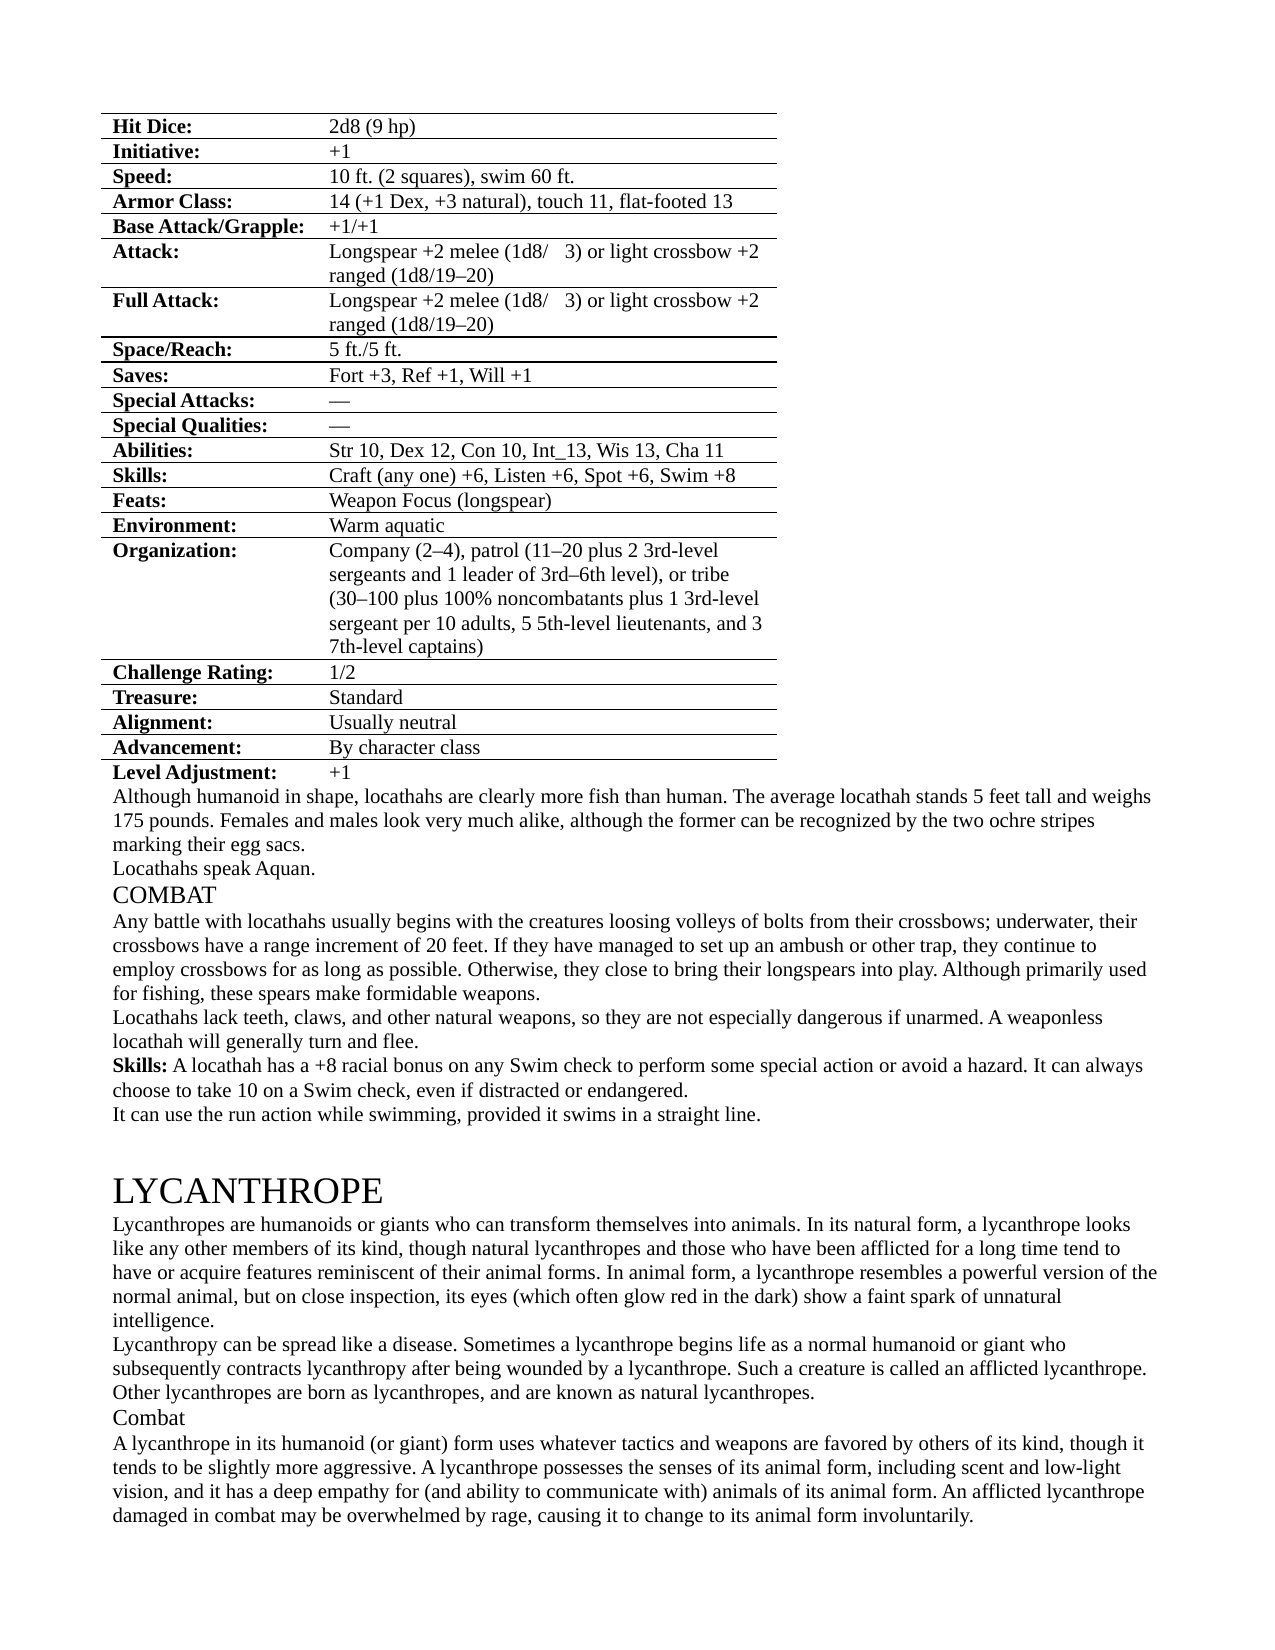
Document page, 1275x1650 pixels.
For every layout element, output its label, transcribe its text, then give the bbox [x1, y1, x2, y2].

table_cell Base Attack/Grapple: [101, 214, 318, 238]
table_cell 5 ft./5 ft. [318, 338, 777, 361]
table_cell Fort +3, Ref +1, Will +1 [318, 363, 777, 387]
table_cell Environment: [101, 513, 318, 537]
table_cell Advancement: [101, 735, 318, 759]
text COMBAT [112, 880, 1162, 909]
table_cell Company (2–4), patrol (11–20 plus 2 3rd-level sergeants and 1 leader of 3rd–6th level), or tribe (30–100 plus 100% noncombatants plus 1 3rd-level sergeant per 10 adults, 5 5th-level lieutenants, and 3 7th-level captains) [318, 538, 777, 658]
table_cell Hit Dice: [101, 114, 318, 138]
table_cell Weapon Focus (longspear) [318, 488, 777, 512]
table_cell 10 ft. (2 squares), swim 60 ft. [318, 164, 777, 188]
text A lycanthrope in its humanoid (or giant) form uses whatever tactics and weapons are favored by others of its kind, though it tends to be slightly more aggressive. A lycanthrope possesses the senses of its animal form, including scent and low-light vision, and it has a deep empathy for (and ability to communicate with) animals of its animal form. An afflicted lycanthrope damaged in combat may be overwhelmed by rage, causing it to change to its animal form involuntarily. [112, 1431, 1162, 1527]
table_cell Special Qualities: [101, 413, 318, 437]
subtitle LYCANTHROPE [112, 1169, 1162, 1212]
table_cell Longspear +2 melee (1d8/3) or light crossbow +2 ranged (1d8/19–20) [318, 288, 777, 336]
text Combat [112, 1404, 1162, 1431]
text Locathahs speak Aquan. [112, 856, 1162, 880]
table_cell — [318, 413, 777, 437]
table_cell +1 [318, 139, 777, 163]
table_cell Craft (any one) +6, Listen +6, Spot +6, Swim +8 [318, 463, 777, 487]
table_cell Standard [318, 685, 777, 709]
text It can use the run action while swimming, provided it swims in a straight line. [112, 1102, 1162, 1126]
table_cell 1/2 [318, 660, 777, 684]
text Lycanthropy can be spread like a disease. Sometimes a lycanthrope begins life as a normal humanoid or giant who subsequently contracts lycanthropy after being wounded by a lycanthrope. Such a creature is called an afflicted lycanthrope. Other lycanthropes are born as lycanthropes, and are known as natural lycanthropes. [112, 1332, 1162, 1404]
text Although humanoid in shape, locathahs are clearly more fish than human. The average locathah stands 5 feet tall and weighs 175 pounds. Females and males look very much alike, although the former can be recognized by the two ochre stripes marking their egg sacs. [112, 784, 1162, 856]
table_cell Alignment: [101, 710, 318, 734]
table_cell By character class [318, 735, 777, 759]
text Any battle with locathahs usually begins with the creatures loosing volleys of bolts from their crossbows; underwater, their crossbows have a range increment of 20 feet. If they have managed to set up an ambush or other trap, they continue to employ crossbows for as long as possible. Otherwise, they close to bring their longspears into play. Although primarily used for fishing, these spears make formidable weapons. [112, 909, 1162, 1005]
table_cell Saves: [101, 363, 318, 387]
table_cell Attack: [101, 239, 318, 287]
table_cell +1 [318, 760, 777, 784]
table_cell Challenge Rating: [101, 660, 318, 684]
table_cell Level Adjustment: [101, 760, 318, 784]
table_cell Skills: [101, 463, 318, 487]
table_cell Treasure: [101, 685, 318, 709]
table_cell Warm aquatic [318, 513, 777, 537]
table_cell — [318, 388, 777, 412]
table_cell Speed: [101, 164, 318, 188]
table_cell Feats: [101, 488, 318, 512]
table_cell Organization: [101, 538, 318, 658]
table_cell Abilities: [101, 438, 318, 462]
table_cell Longspear +2 melee (1d8/3) or light crossbow +2 ranged (1d8/19–20) [318, 239, 777, 287]
table_cell Space/Reach: [101, 338, 318, 361]
table_cell Special Attacks: [101, 388, 318, 412]
table_cell +1/+1 [318, 214, 777, 238]
table_cell 14 (+1 Dex, +3 natural), touch 11, flat-footed 13 [318, 189, 777, 213]
text Lycanthropes are humanoids or giants who can transform themselves into animals. In its natural form, a lycanthrope looks like any other members of its kind, though natural lycanthropes and those who have been afflicted for a long time tend to have or acquire features reminiscent of their animal forms. In animal form, a lycanthrope resembles a powerful version of the normal animal, but on close inspection, its eyes (which often glow red in the dark) show a faint spark of unnatural intelligence. [112, 1212, 1162, 1332]
table_cell Initiative: [101, 139, 318, 163]
table_cell Full Attack: [101, 288, 318, 336]
text Locathahs lack teeth, claws, and other natural weapons, so they are not especially dangerous if unarmed. A weaponless locathah will generally turn and flee. [112, 1005, 1162, 1053]
table_cell Armor Class: [101, 189, 318, 213]
table_cell 2d8 (9 hp) [318, 114, 777, 138]
table_cell Usually neutral [318, 710, 777, 734]
text Skills: A locathah has a +8 racial bonus on any Swim check to perform some special action or avoid a hazard. It can always choose to take 10 on a Swim check, even if distracted or endangered. [112, 1053, 1162, 1102]
table_cell Str 10, Dex 12, Con 10, Int_13, Wis 13, Cha 11 [318, 438, 777, 462]
